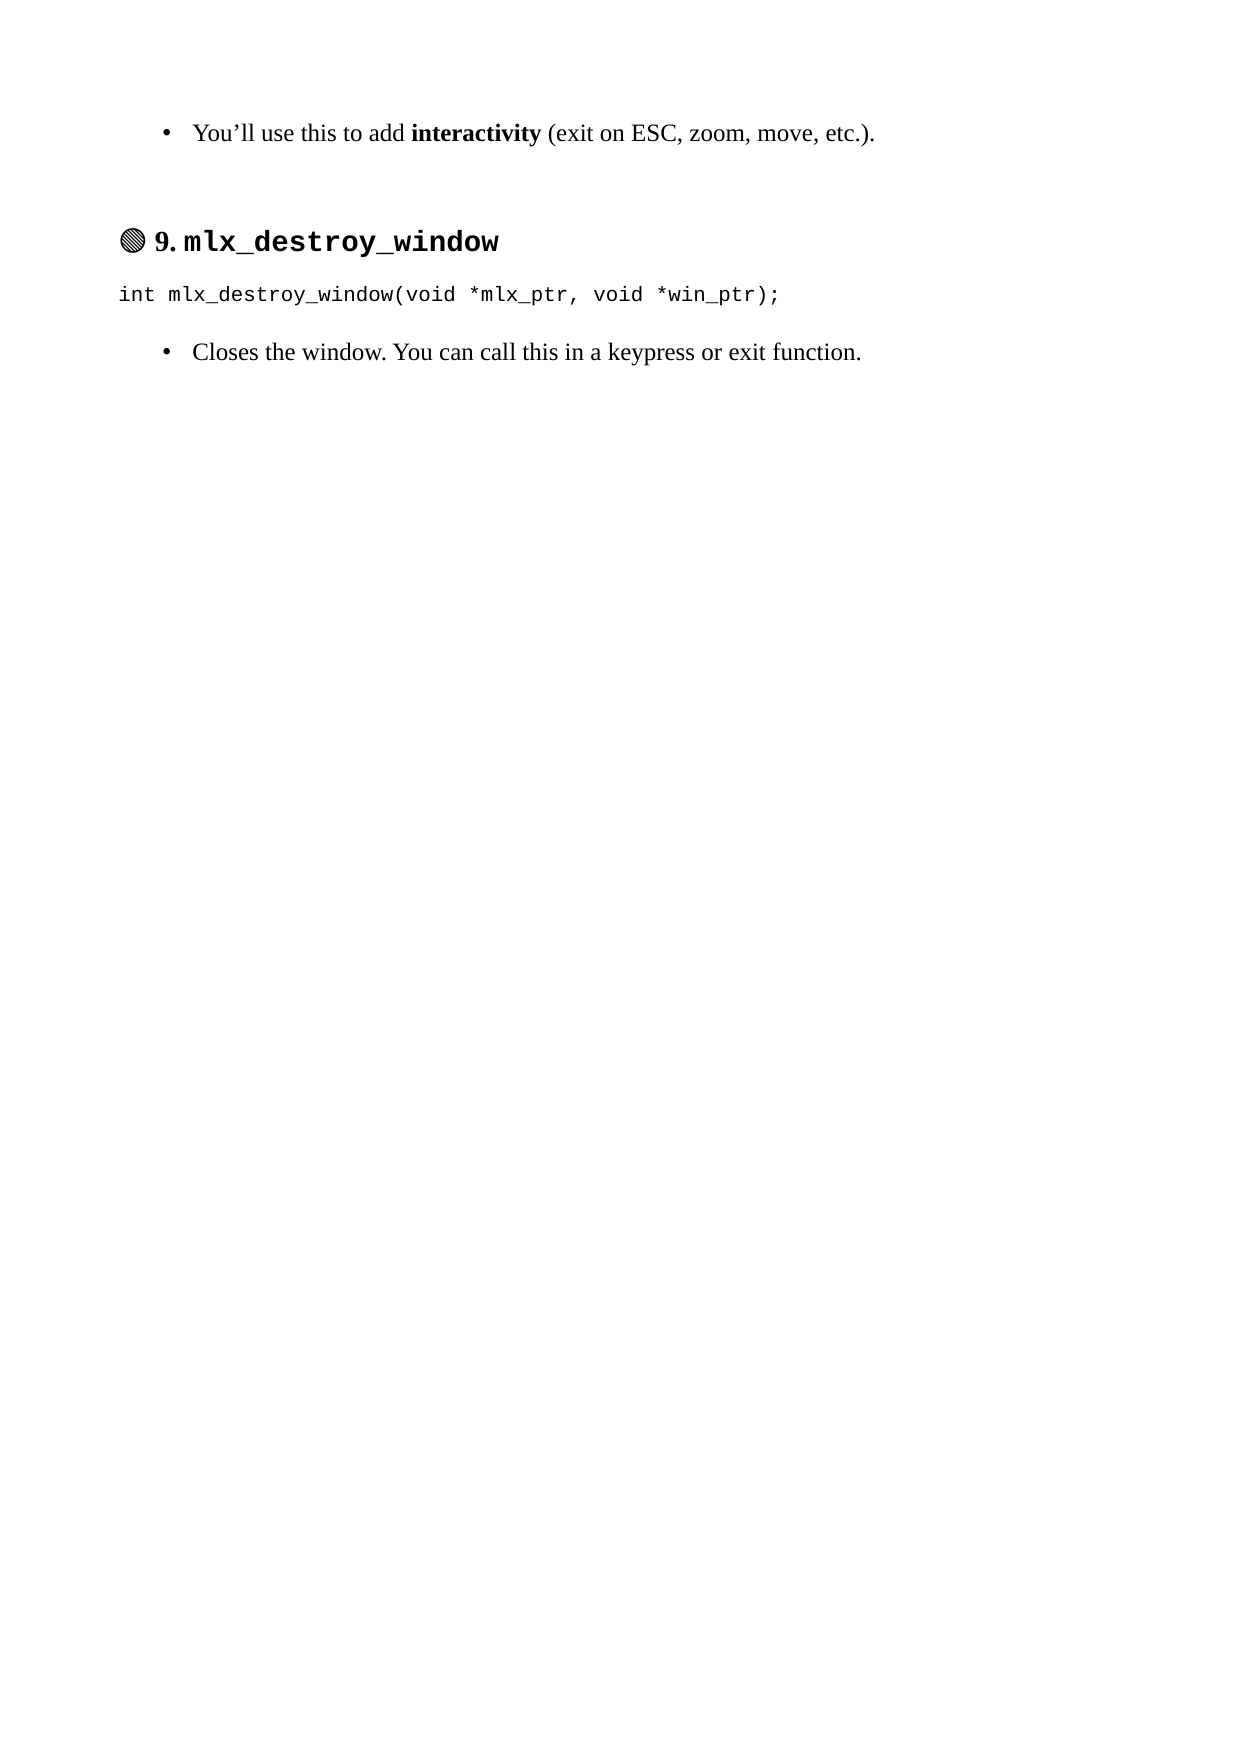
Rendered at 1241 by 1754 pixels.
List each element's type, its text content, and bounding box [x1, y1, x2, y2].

text int mlx_destroy_window(void *mlx_ptr, void *win_ptr); [118, 284, 1122, 307]
list Closes the window. You can call this in a keypress or exit function. [162, 337, 1122, 366]
list You’ll use this to add interactivity (exit on ESC, zoom, move, etc.). [162, 118, 1122, 147]
subtitle 🟢 9. mlx_destroy_window [118, 224, 1122, 260]
